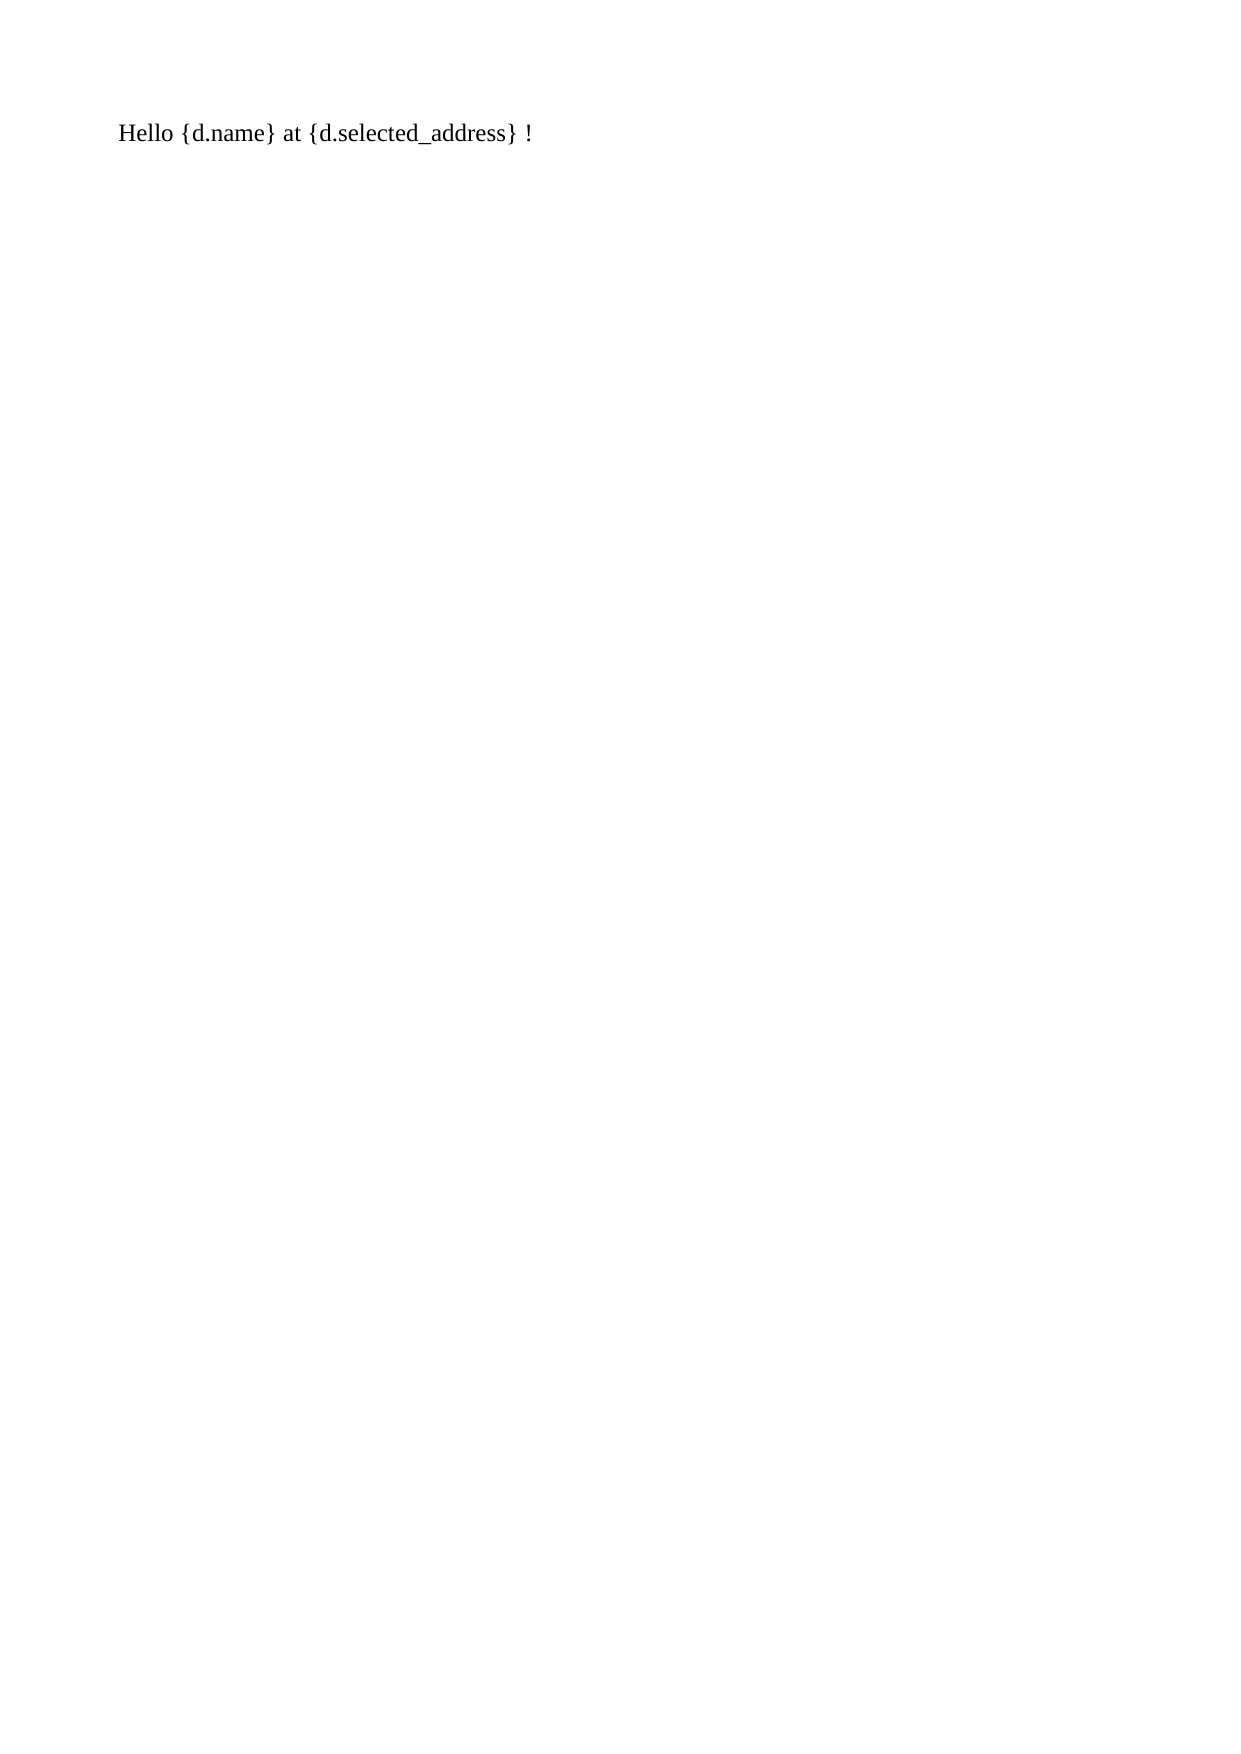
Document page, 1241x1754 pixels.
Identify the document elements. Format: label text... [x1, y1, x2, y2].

text Hello {d.name} at {d.selected_address} ! [118, 118, 1122, 147]
